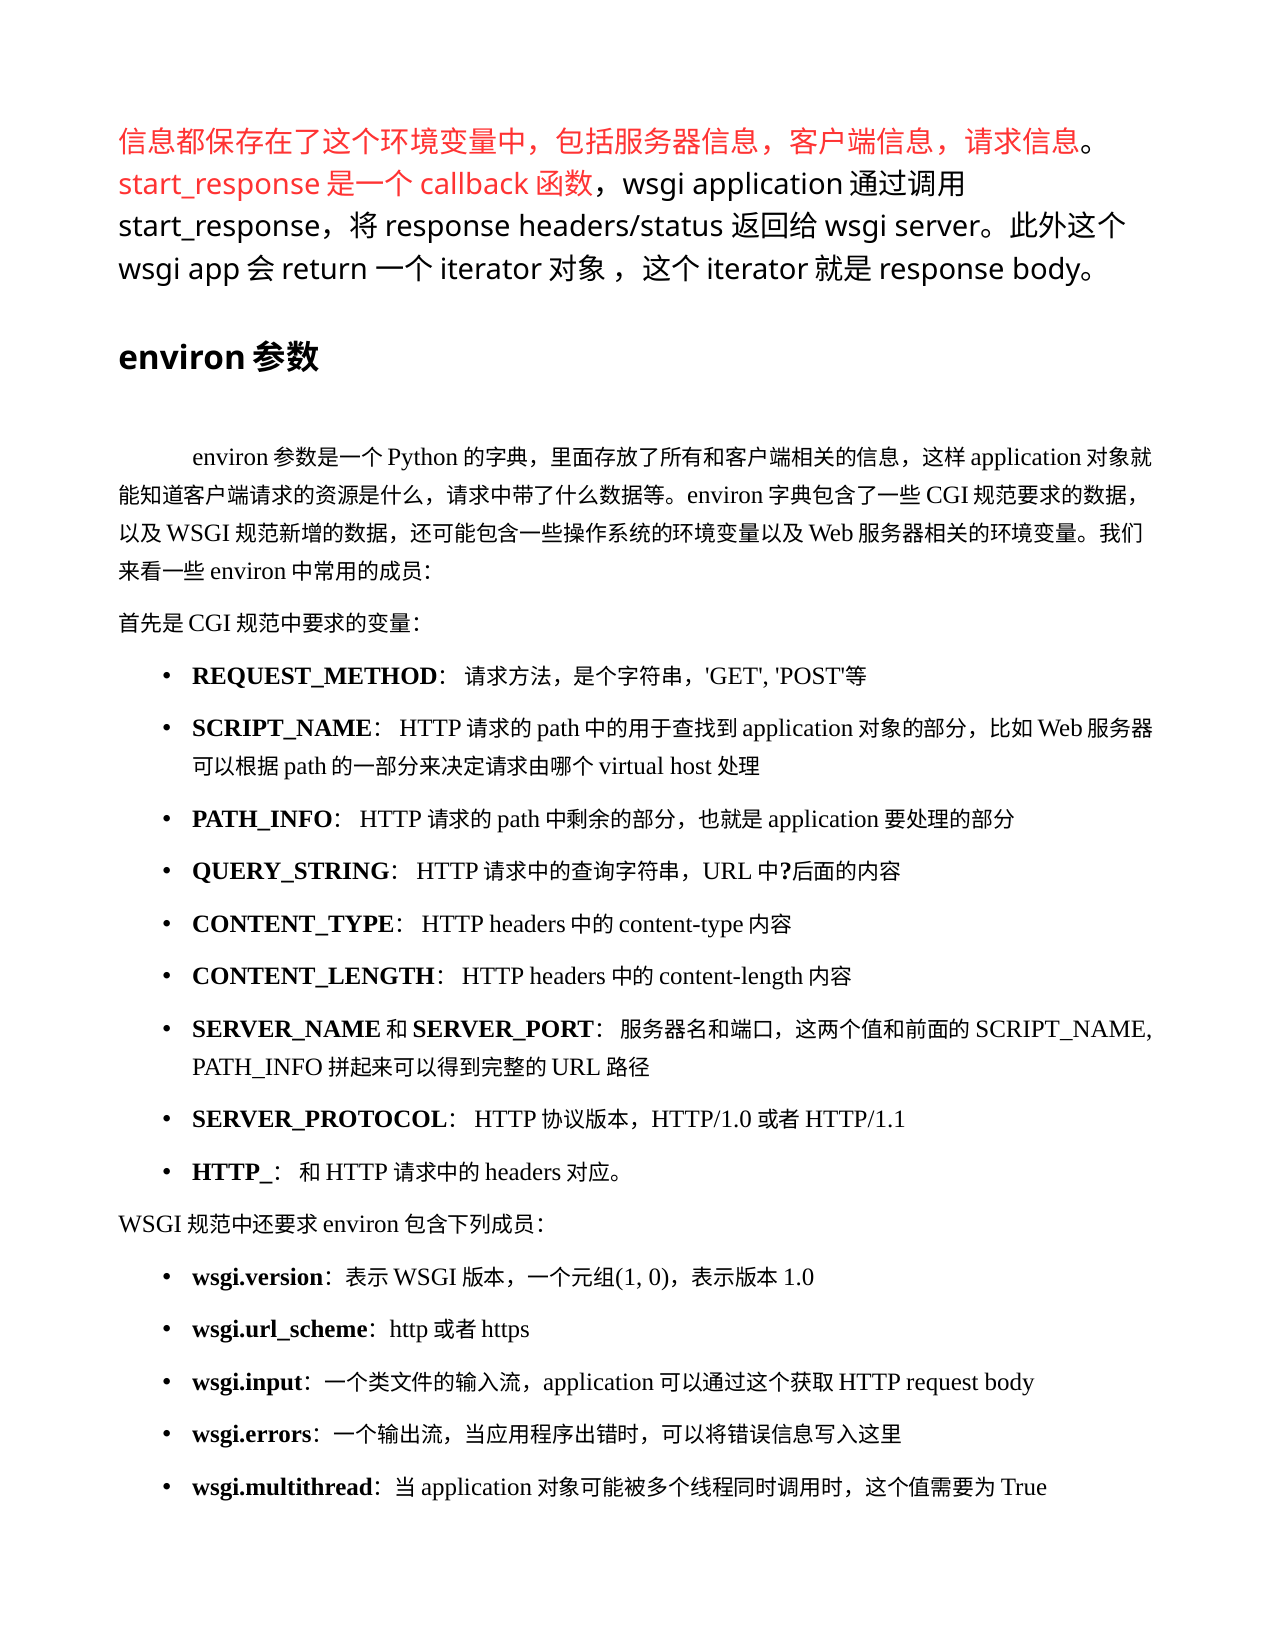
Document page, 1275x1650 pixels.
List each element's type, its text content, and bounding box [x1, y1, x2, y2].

text WSGI规范中还要求environ包含下列成员： [118, 1207, 1157, 1239]
list REQUEST_METHOD： 请求方法，是个字符串，'GET', 'POST'等 [162, 659, 1157, 691]
list wsgi.url_scheme：http或者https [162, 1312, 1157, 1344]
list PATH_INFO： HTTP请求的path中剩余的部分，也就是application要处理的部分 [162, 802, 1157, 833]
list wsgi.input：一个类文件的输入流，application可以通过这个获取HTTP request body [162, 1365, 1157, 1396]
subtitle environ参数 [118, 331, 1157, 379]
list SERVER_PROTOCOL： HTTP协议版本，HTTP/1.0或者HTTP/1.1 [162, 1102, 1157, 1134]
list wsgi.version：表示WSGI版本，一个元组(1, 0)，表示版本1.0 [162, 1260, 1157, 1291]
list QUERY_STRING： HTTP请求中的查询字符串，URL中?后面的内容 [162, 854, 1157, 886]
list wsgi.errors：一个输出流，当应用程序出错时，可以将错误信息写入这里 [162, 1417, 1157, 1449]
list wsgi.multithread：当application对象可能被多个线程同时调用时，这个值需要为True [162, 1470, 1157, 1501]
list SERVER_NAME和SERVER_PORT： 服务器名和端口，这两个值和前面的SCRIPT_NAME, PATH_INFO拼起来可以得到完整的URL路径 [162, 1012, 1157, 1081]
text environ参数是一个Python的字典，里面存放了所有和客户端相关的信息，这样application对象就能知道客户端请求的资源是什么，请求中带了什么数据等。environ字典包含了一些CGI规范要求的数据，以及WSGI规范新增的数据，还可能包含一些操作系统的环境变量以及Web服务器相关的环境变量。我们来看一些environ中常用的成员： [118, 440, 1157, 586]
list CONTENT_TYPE： HTTP headers中的content-type内容 [162, 907, 1157, 938]
list SCRIPT_NAME： HTTP请求的path中的用于查找到application对象的部分，比如Web服务器可以根据path的一部分来决定请求由哪个virtual host处理 [162, 711, 1157, 781]
list HTTP_： 和HTTP请求中的headers对应。 [162, 1155, 1157, 1186]
list CONTENT_LENGTH： HTTP headers中的content-length内容 [162, 959, 1157, 991]
text 信息都保存在了这个环境变量中，包括服务器信息，客户端信息，请求信息。start_response是一个callback函数，wsgi application通过调用start_response，将response headers/status 返回给wsgi server。此外这个wsgi app会return 一个iterator对象 ，这个iterator就是response body。 [118, 118, 1157, 288]
text 首先是CGI规范中要求的变量： [118, 606, 1157, 638]
